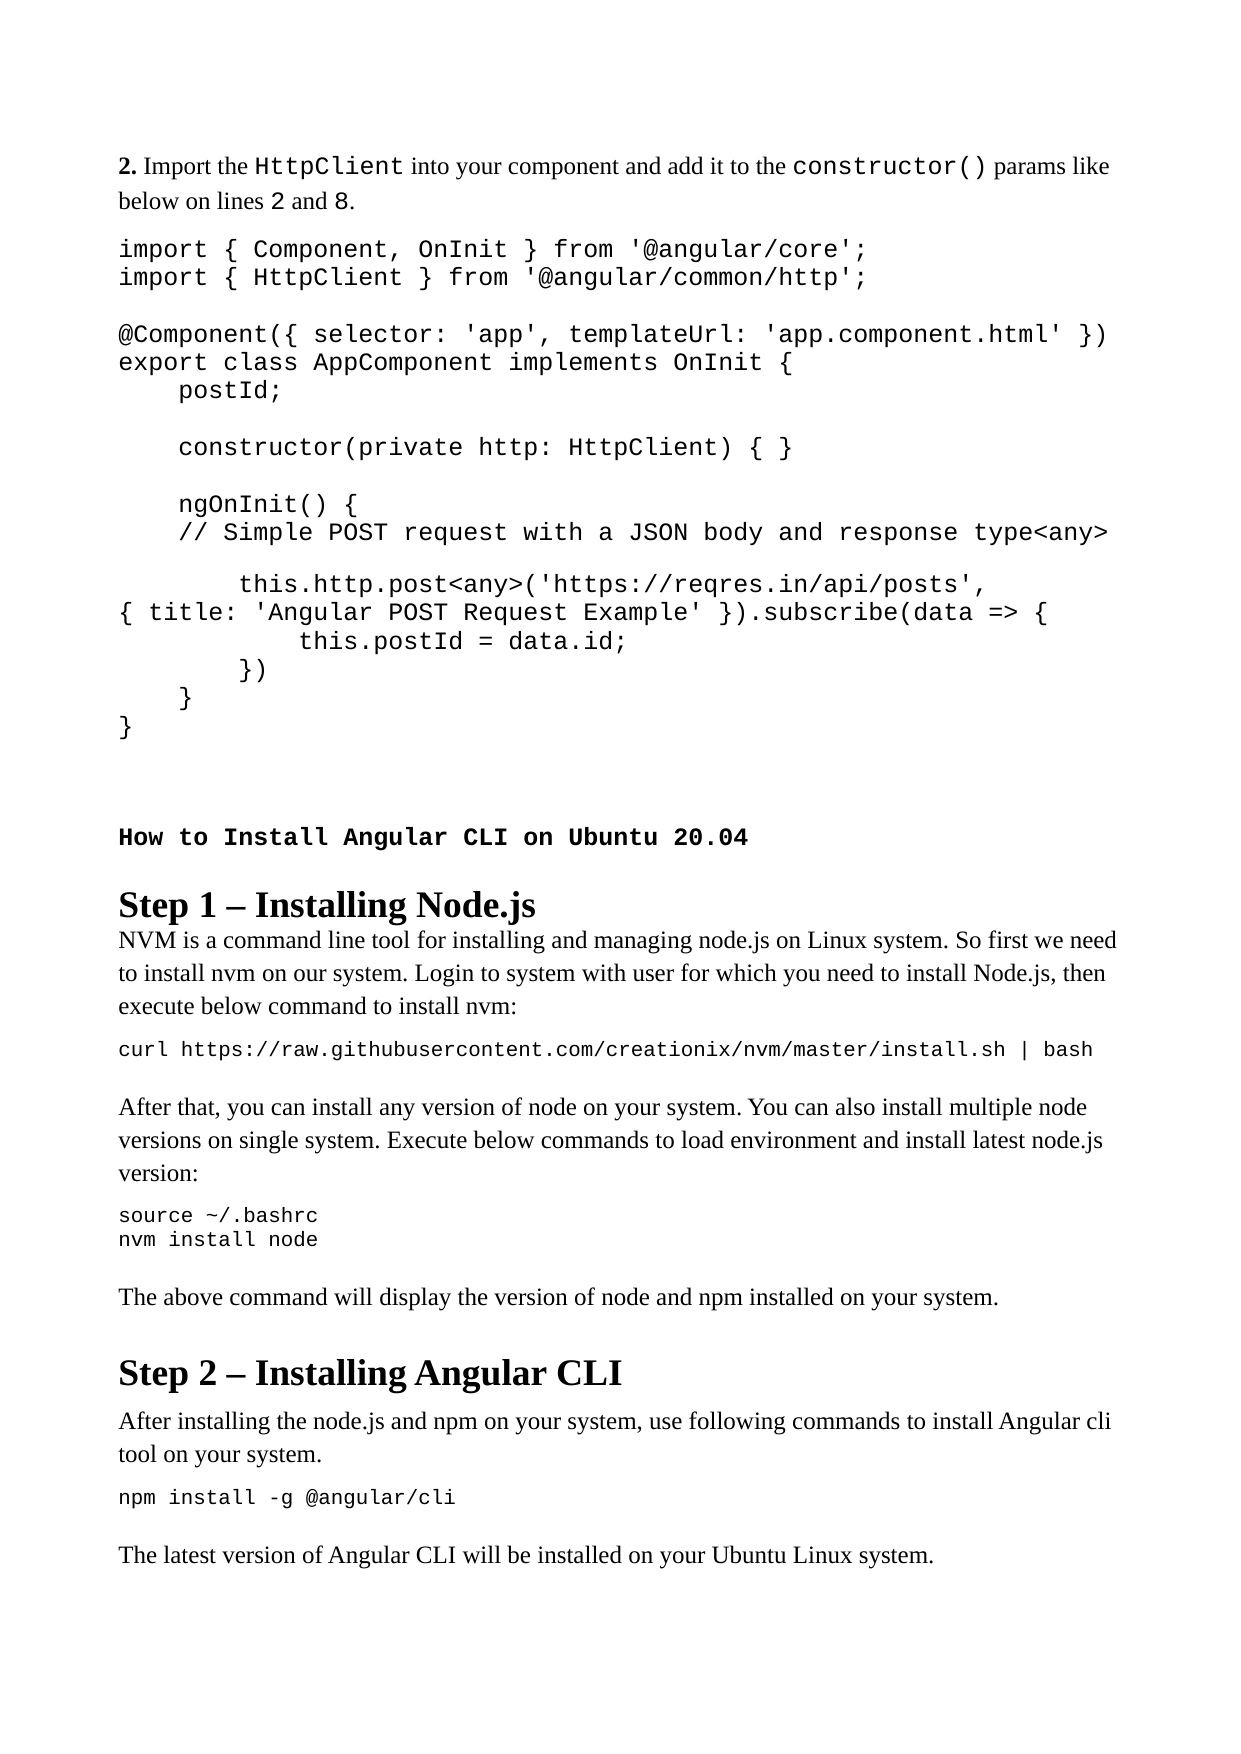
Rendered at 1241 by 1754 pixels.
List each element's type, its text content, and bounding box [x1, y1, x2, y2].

subtitle Step 1 – Installing Node.js [118, 882, 1122, 925]
text nvm install node [118, 1229, 1122, 1253]
text // Simple POST request with a JSON body and response type<any> [118, 519, 1122, 548]
text npm install -g @angular/cli [118, 1487, 1122, 1511]
text curl https://raw.githubusercontent.com/creationix/nvm/master/install.sh | bash [118, 1039, 1122, 1062]
subtitle Step 2 – Installing Angular CLI [118, 1351, 1122, 1394]
text @Component({ selector: 'app', templateUrl: 'app.component.html' }) [118, 321, 1122, 349]
text source ~/.bashrc [118, 1206, 1122, 1229]
text }) [118, 657, 1122, 685]
text import { HttpClient } from '@angular/common/http'; [118, 264, 1122, 293]
text this.postId = data.id; [118, 628, 1122, 657]
text } [118, 713, 1122, 742]
subtitle How to Install Angular CLI on Ubuntu 20.04 [118, 824, 1122, 852]
text import { Component, OnInit } from '@angular/core'; [118, 236, 1122, 264]
text constructor(private http: HttpClient) { } [118, 434, 1122, 463]
text export class AppComponent implements OnInit { [118, 349, 1122, 378]
text After installing the node.js and npm on your system, use following commands to install Angular cli tool on your system. [118, 1406, 1122, 1468]
text After that, you can install any version of node on your system. You can also install multiple node versions on single system. Execute below commands to load environment and install latest node.js version: [118, 1092, 1122, 1187]
text NVM is a command line tool for installing and managing node.js on Linux system. So first we need to install nvm on our system. Login to system with user for which you need to install Node.js, then execute below command to install nvm: [118, 925, 1122, 1020]
text this.http.post<any>('https://reqres.in/api/posts', { title: 'Angular POST Request Example' }).subscribe(data => { [118, 572, 1122, 628]
text 2. Import the HttpClient into your component and add it to the constructor() params like below on lines 2 and 8. [118, 118, 1122, 217]
text The latest version of Angular CLI will be installed on your Ubuntu Linux system. [118, 1540, 1122, 1569]
text ngOnInit() { [118, 491, 1122, 519]
text } [118, 685, 1122, 713]
text postId; [118, 378, 1122, 406]
text The above command will display the version of node and npm installed on your system. [118, 1282, 1122, 1311]
